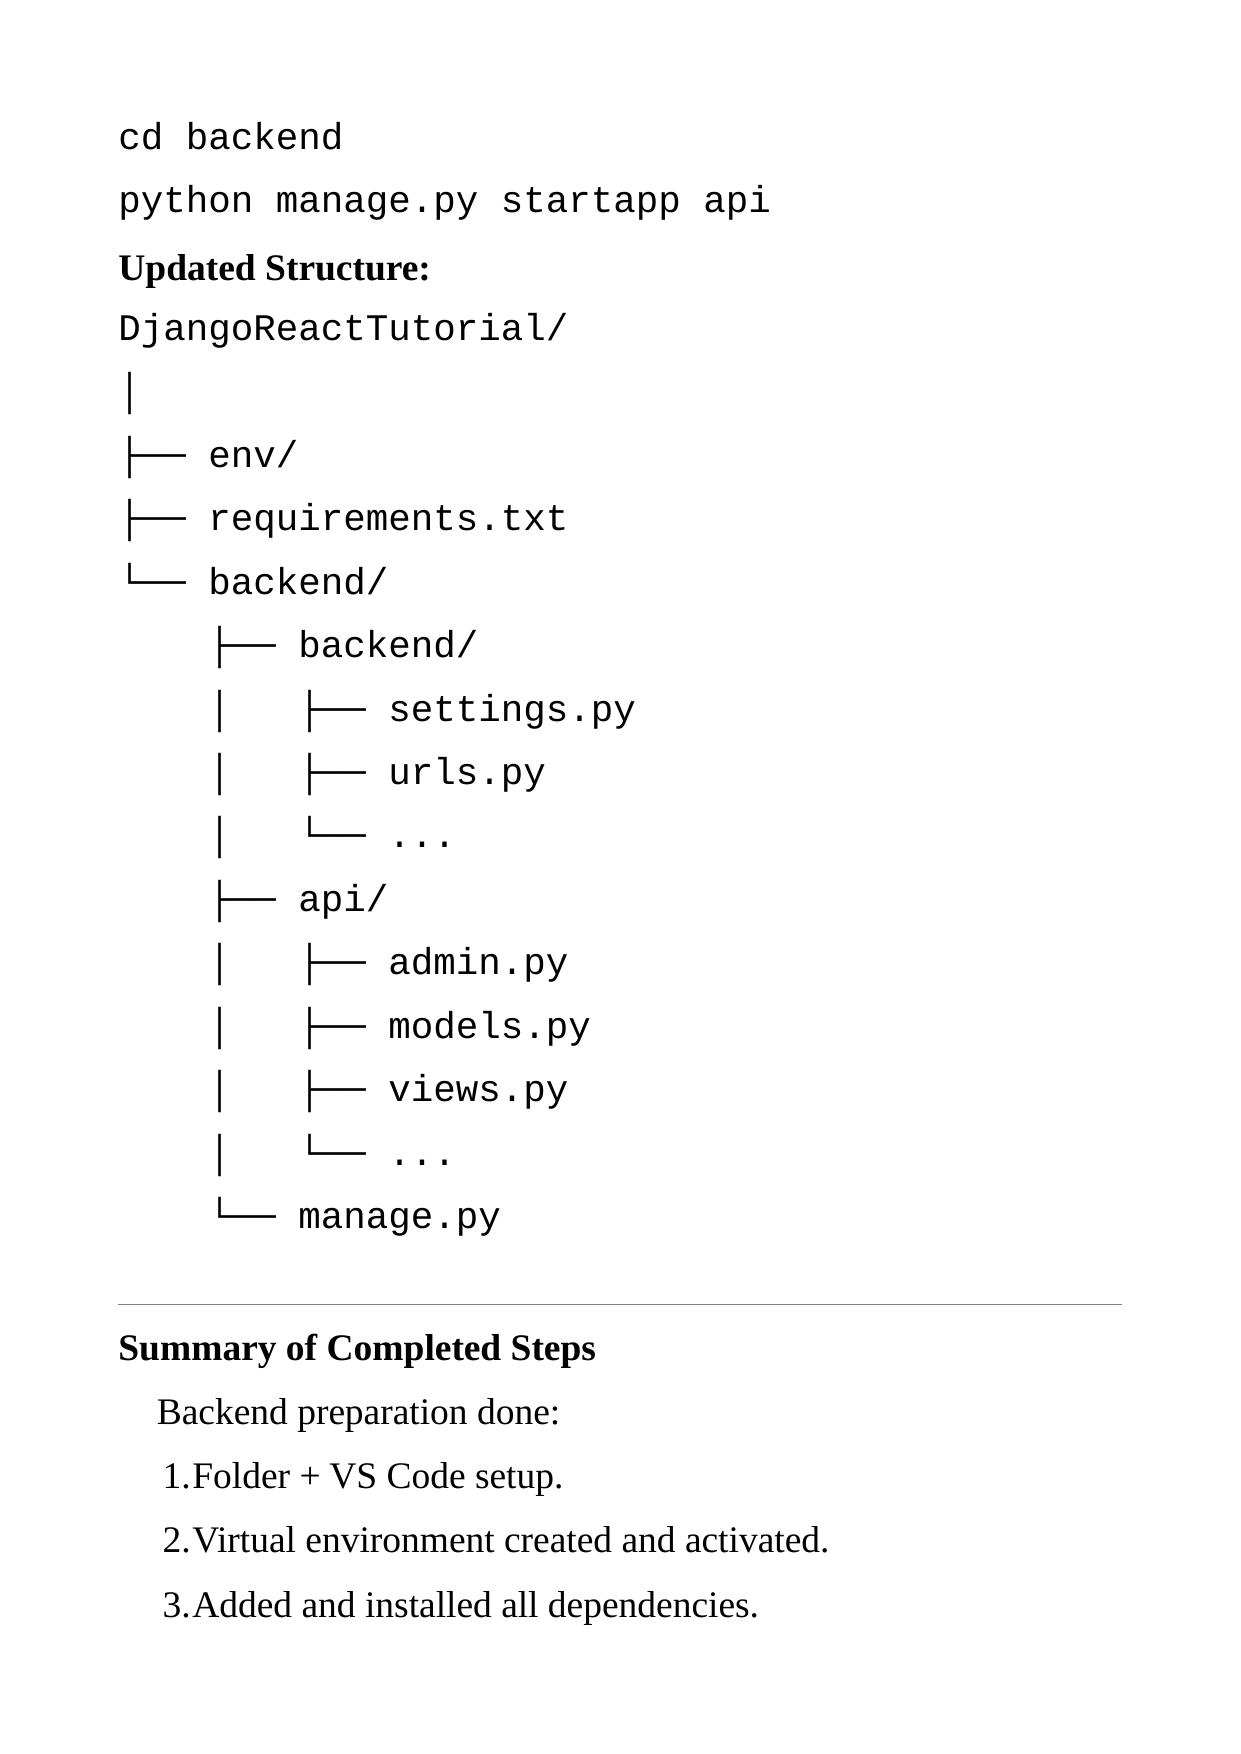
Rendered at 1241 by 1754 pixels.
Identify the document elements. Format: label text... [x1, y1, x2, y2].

text │ ├── models.py [311, 1007, 1122, 1049]
text │ ├── settings.py [311, 690, 1122, 732]
text │ └── ... [118, 817, 1122, 859]
text │ ├── views.py [118, 1070, 1122, 1113]
text ├── backend/ [118, 626, 1122, 669]
text ├── env/ [118, 436, 128, 478]
text │ [118, 373, 1122, 415]
subtitle Summary of Completed Steps [118, 1325, 1122, 1368]
text ├── api/ [118, 880, 1122, 923]
text │ ├── models.py [221, 1007, 308, 1049]
text │ ├── models.py [118, 1007, 218, 1049]
text python manage.py startapp api [118, 182, 1122, 224]
text └── manage.py [118, 1197, 1122, 1240]
text │ ├── admin.py [118, 943, 1122, 986]
text ✅ Backend preparation done: [118, 1389, 1122, 1433]
text DjangoReactTutorial/ [118, 309, 1122, 352]
list Added and installed all dependencies. [162, 1582, 1122, 1625]
text │ └── ... [118, 1134, 218, 1176]
text │ └── ... [221, 1134, 1122, 1176]
list Folder + VS Code setup. [162, 1454, 1122, 1497]
list Virtual environment created and activated. [162, 1518, 1122, 1561]
text Updated Structure: [118, 245, 1122, 288]
text ├── requirements.txt [118, 499, 1122, 542]
text │ ├── settings.py [118, 690, 218, 732]
text │ ├── settings.py [221, 690, 308, 732]
text │ ├── urls.py [118, 753, 1122, 796]
text cd backend [118, 118, 1122, 161]
text └── backend/ [118, 563, 1122, 605]
text ├── env/ [131, 436, 1122, 478]
